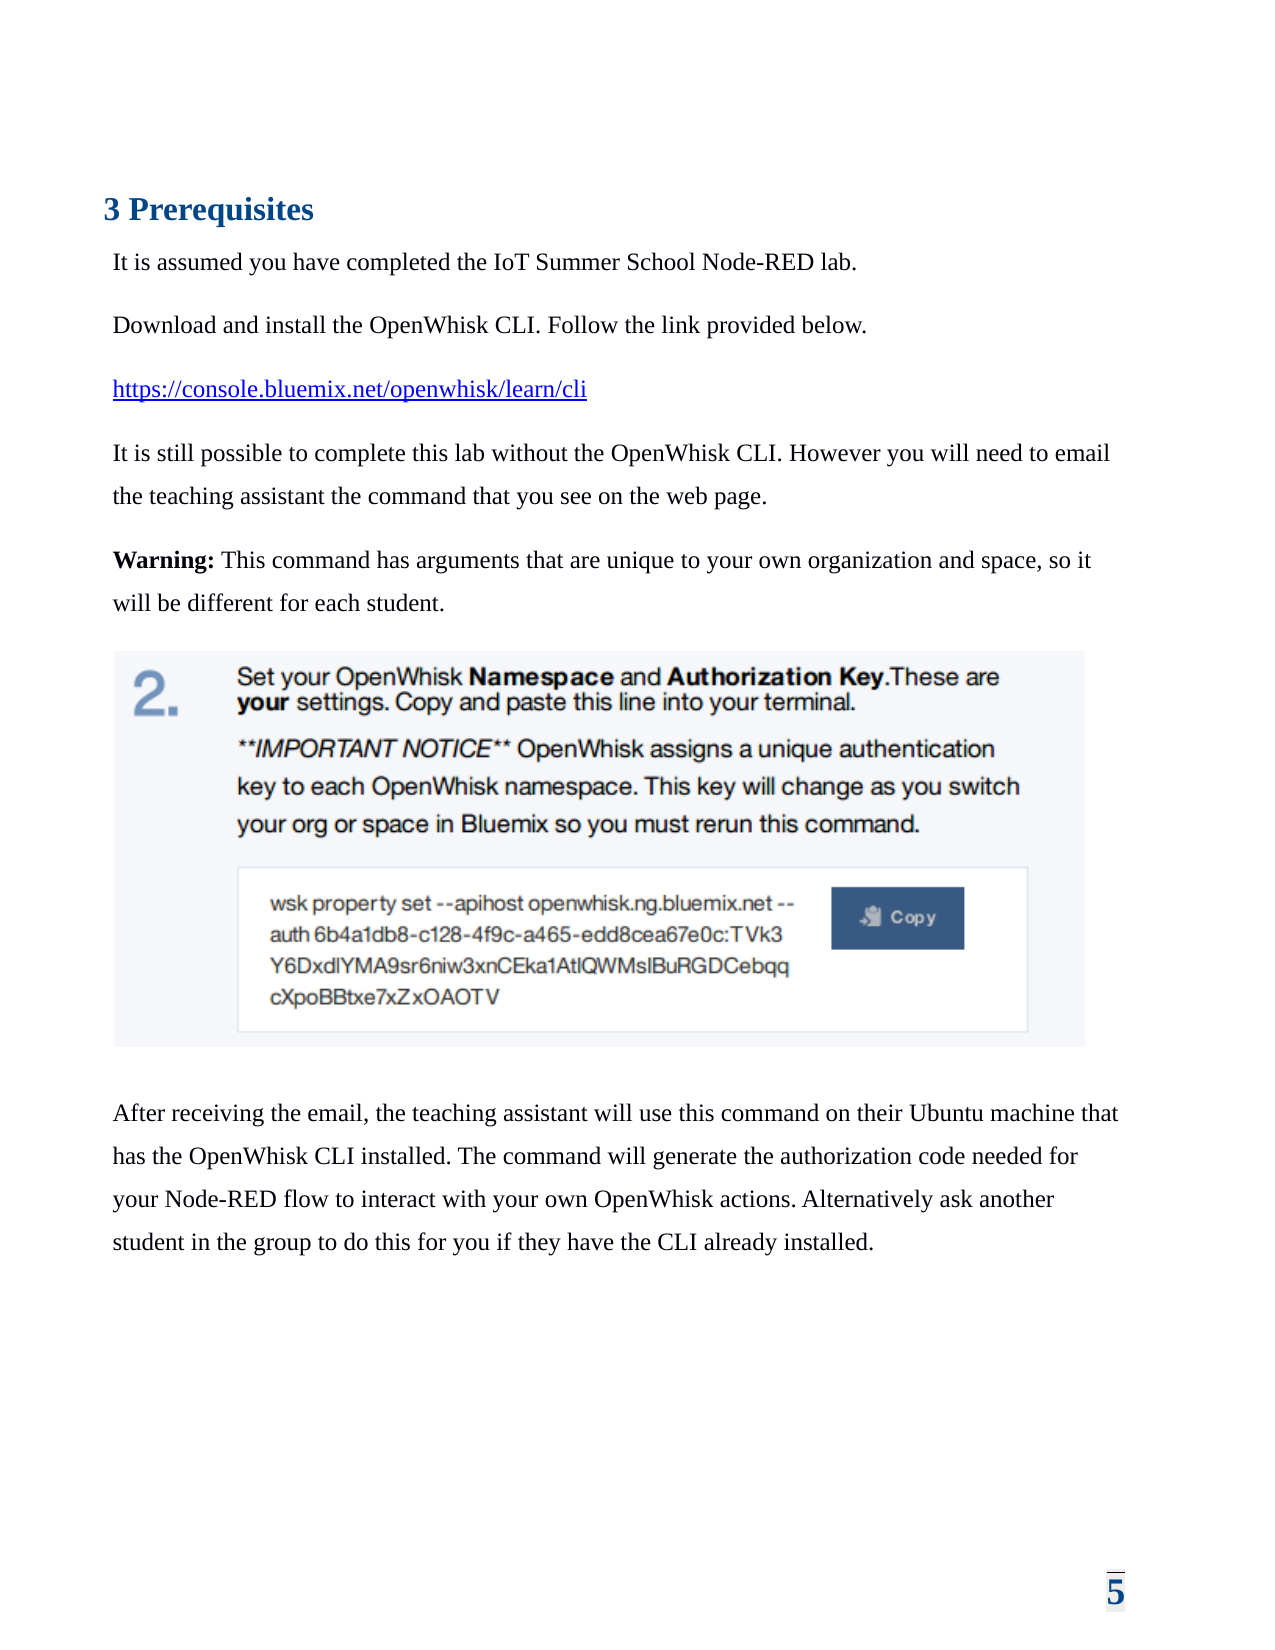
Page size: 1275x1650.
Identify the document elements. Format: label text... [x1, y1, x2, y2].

subtitle 3 Prerequisites [103, 189, 1125, 227]
text It is still possible to complete this lab without the OpenWhisk CLI. However you will need to email the teaching assistant the command that you see on the web page. [112, 438, 1125, 510]
text It is assumed you have completed the IoT Summer School Node-RED lab. [112, 247, 1125, 275]
text Warning: This command has arguments that are unique to your own organization and space, so it will be different for each student. [112, 545, 1125, 617]
text Download and install the OpenWhisk CLI. Follow the link provided below. [112, 310, 1125, 339]
text After receiving the email, the teaching assistant will use this command on their Ubuntu machine that has the OpenWhisk CLI installed. The command will generate the authorization code needed for your Node-RED flow to interact with your own OpenWhisk actions. Alternatively ask another student in the group to do this for you if they have the CLI already installed. [112, 1098, 1125, 1256]
text https://console.bluemix.net/openwhisk/learn/cli [112, 374, 1125, 403]
picture [114, 651, 1085, 1047]
